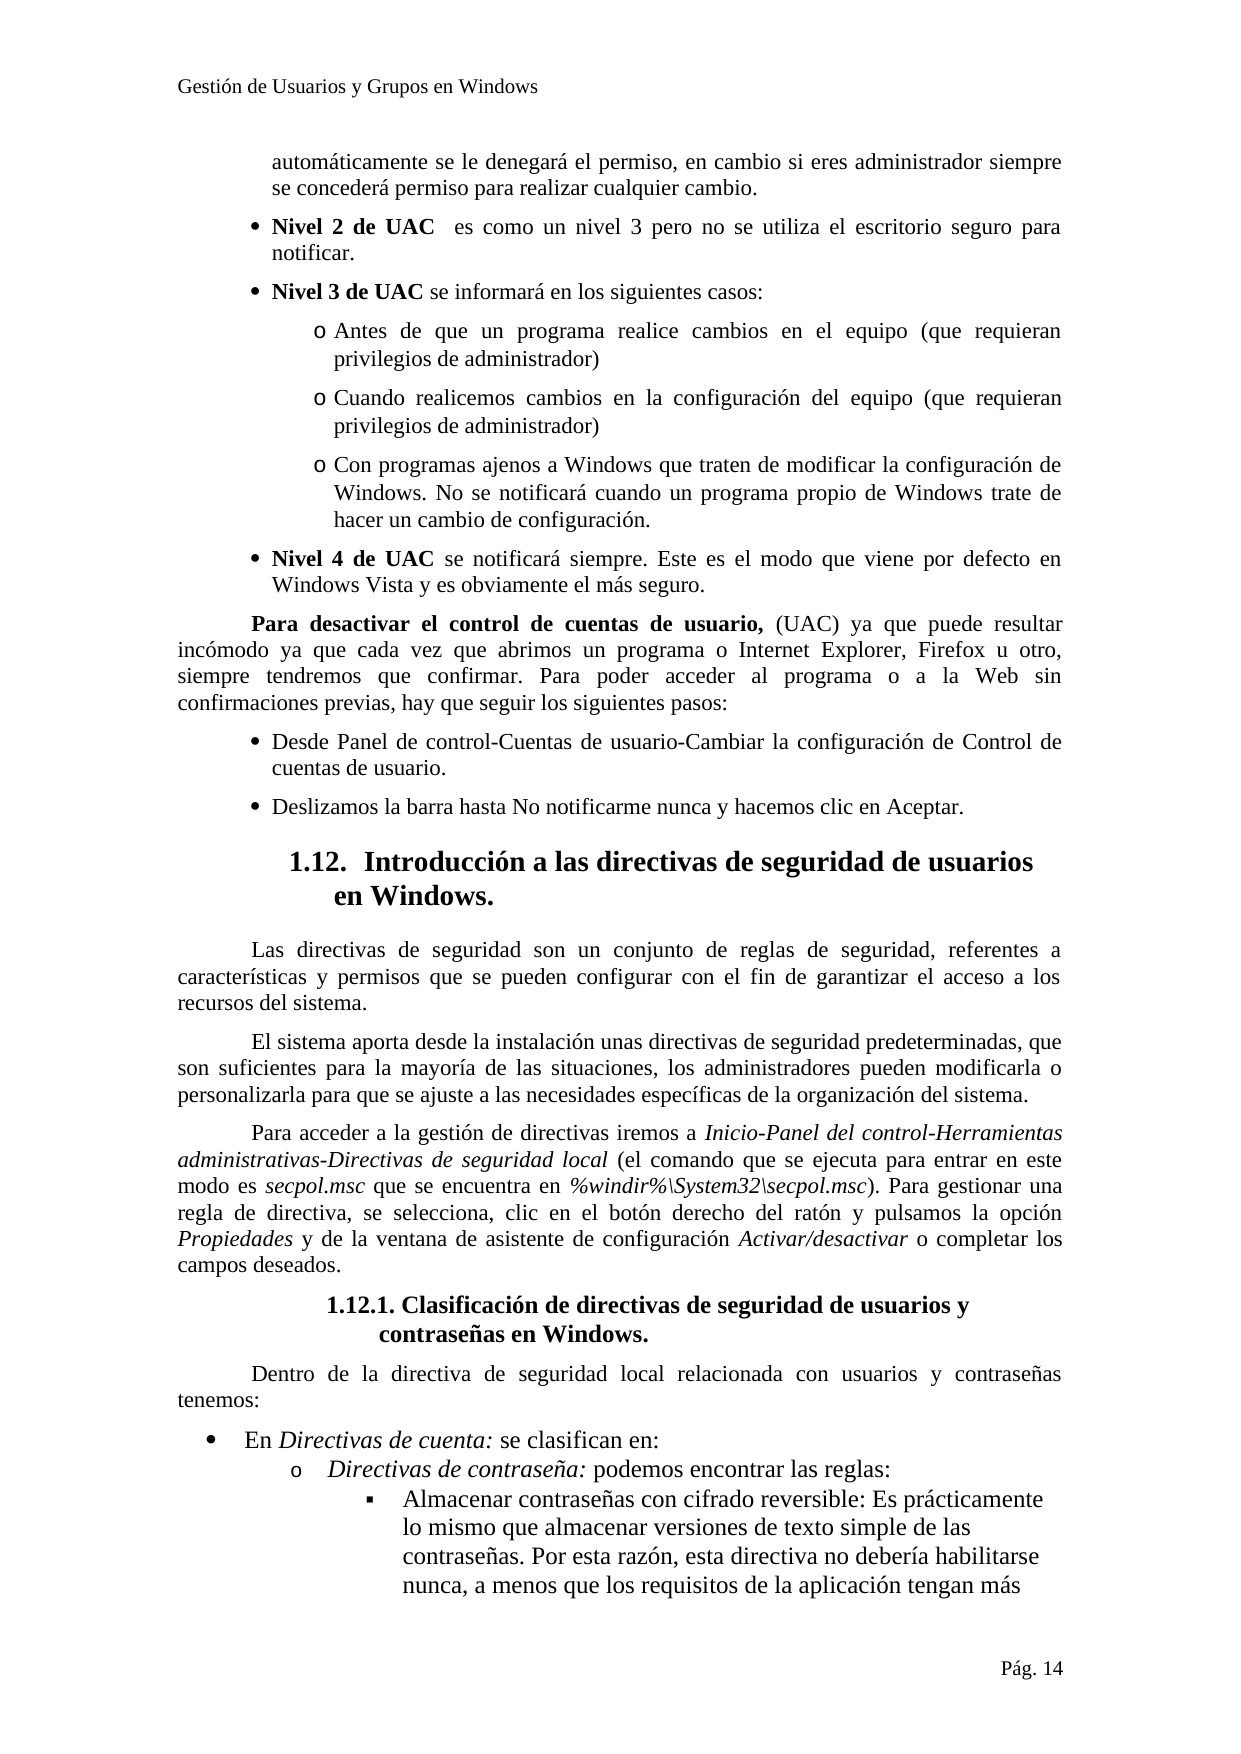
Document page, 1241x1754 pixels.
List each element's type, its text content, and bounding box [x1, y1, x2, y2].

list Almacenar contraseñas con cifrado reversible: Es prácticamente lo mismo que almacenar versiones de texto simple de las contraseñas. Por esta razón, esta directiva no debería habilitarse nunca, a menos que los requisitos de la aplicación tengan más [365, 1484, 1063, 1599]
list Clasificación de directivas de seguridad de usuarios y contraseñas en Windows. [326, 1290, 1063, 1348]
list Cuando realicemos cambios en la configuración del equipo (que requieran privilegios de administrador) [313, 384, 1063, 439]
list Con programas ajenos a Windows que traten de modificar la configuración de Windows. No se notificará cuando un programa propio de Windows trate de hacer un cambio de configuración. [313, 451, 1063, 532]
list Nivel 4 de UAC se notificará siempre. Este es el modo que viene por defecto en Windows Vista y es obviamente el más seguro. [251, 544, 1063, 597]
text El sistema aporta desde la instalación unas directivas de seguridad predeterminadas, que son suficientes para la mayoría de las situaciones, los administradores pueden modificarla o personalizarla para que se ajuste a las necesidades específicas de la organización del sistema. [177, 1028, 1063, 1107]
list automáticamente se le denegará el permiso, en cambio si eres administrador siempre se concederá permiso para realizar cualquier cambio. [251, 148, 1063, 200]
list Desde Panel de control-Cuentas de usuario-Cambiar la configuración de Control de cuentas de usuario. [251, 728, 1063, 780]
list Antes de que un programa realice cambios en el equipo (que requieran privilegios de administrador) [313, 317, 1063, 372]
list Nivel 2 de UAC es como un nivel 3 pero no se utiliza el escritorio seguro para notificar. [251, 213, 1063, 266]
list Nivel 3 de UAC se informará en los siguientes casos: [251, 278, 1063, 304]
list Introducción a las directivas de seguridad de usuarios en Windows. [288, 844, 1063, 911]
list En Directivas de cuenta: se clasifican en: [207, 1425, 1063, 1454]
list Deslizamos la barra hasta No notificarme nunca y hacemos clic en Aceptar. [251, 793, 1063, 819]
list Directivas de contraseña: podemos encontrar las reglas: [290, 1454, 1063, 1484]
text Las directivas de seguridad son un conjunto de reglas de seguridad, referentes a características y permisos que se pueden configurar con el fin de garantizar el acceso a los recursos del sistema. [177, 936, 1063, 1015]
text Para acceder a la gestión de directivas iremos a Inicio-Panel del control-Herramientas administrativas-Directivas de seguridad local (el comando que se ejecuta para entrar en este modo es secpol.msc que se encuentra en %windir%\System32\secpol.msc). Para gestionar una regla de directiva, se selecciona, clic en el botón derecho del ratón y pulsamos la opción Propiedades y de la ventana de asistente de configuración Activar/desactivar o completar los campos deseados. [177, 1119, 1063, 1278]
text Para desactivar el control de cuentas de usuario, (UAC) ya que puede resultar incómodo ya que cada vez que abrimos un programa o Internet Explorer, Firefox u otro, siempre tendremos que confirmar. Para poder acceder al programa o a la Web sin confirmaciones previas, hay que seguir los siguientes pasos: [177, 610, 1063, 715]
text Dentro de la directiva de seguridad local relacionada con usuarios y contraseñas tenemos: [177, 1360, 1063, 1413]
